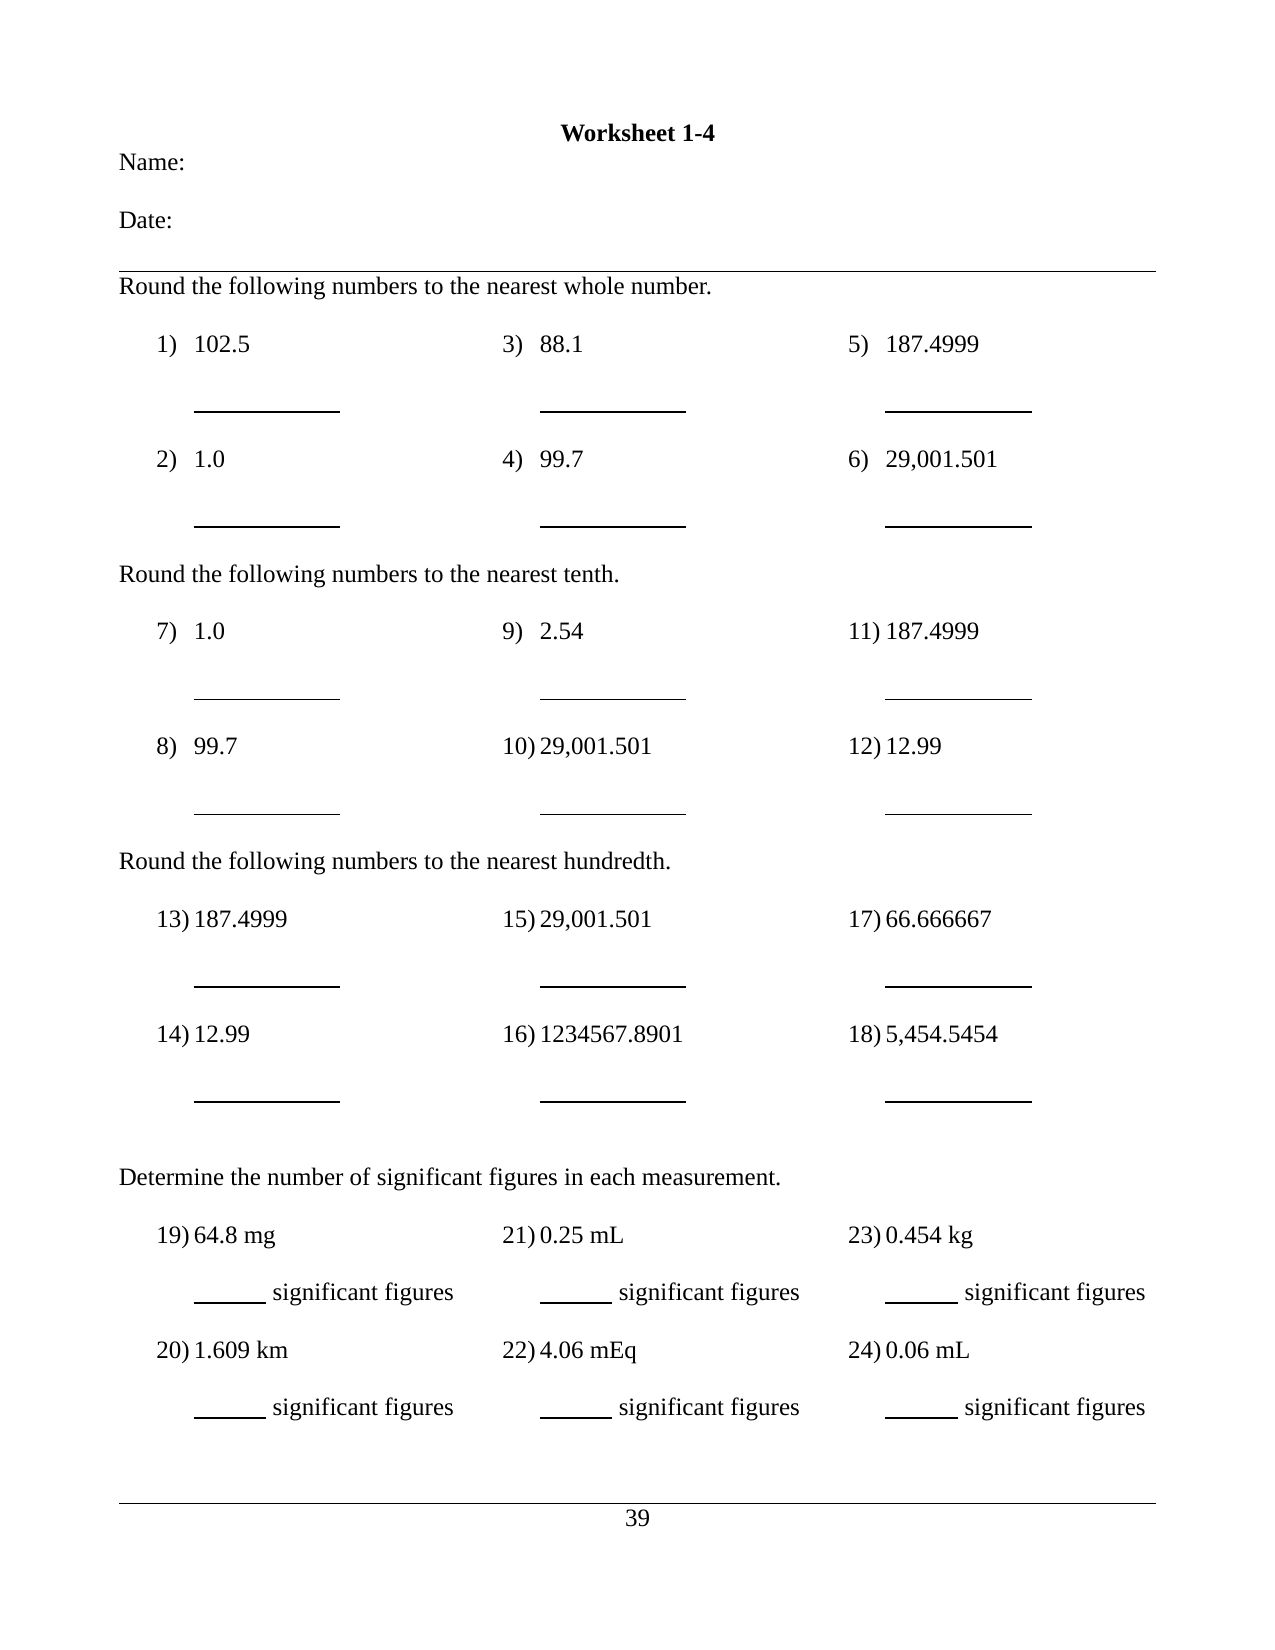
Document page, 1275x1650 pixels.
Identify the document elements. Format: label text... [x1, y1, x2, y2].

list 64.8 mg significant figures [156, 1220, 464, 1306]
list 187.4999 [848, 329, 1156, 415]
list 1234567.8901 [502, 1019, 810, 1105]
list 88.1 [502, 329, 810, 415]
list 187.4999 [156, 904, 464, 990]
list 0.25 mL significant figures [502, 1220, 810, 1306]
list 5,454.5454 [848, 1019, 1156, 1105]
text Date: [118, 205, 1156, 233]
list 4.06 mEq significant figures [502, 1335, 810, 1421]
list 29,001.501 [502, 731, 810, 817]
list 99.7 [156, 731, 464, 817]
list 99.7 [502, 444, 810, 530]
text Worksheet 1-4 [118, 118, 1156, 147]
text Round the following numbers to the nearest whole number. [118, 271, 1156, 300]
list 29,001.501 [848, 444, 1156, 530]
list 1.0 [156, 616, 464, 702]
list 29,001.501 [502, 904, 810, 990]
text Determine the number of significant figures in each measurement. [118, 1162, 1156, 1191]
list 12.99 [156, 1019, 464, 1105]
text Round the following numbers to the nearest tenth. [118, 559, 1156, 587]
list 0.454 kg significant figures [848, 1220, 1156, 1306]
list 1.0 [156, 444, 464, 530]
text Round the following numbers to the nearest hundredth. [118, 846, 1156, 875]
list 66.666667 [848, 904, 1156, 990]
list 0.06 mL significant figures [848, 1335, 1156, 1421]
list 187.4999 [848, 616, 1156, 702]
text Name: [118, 147, 1156, 176]
list 2.54 [502, 616, 810, 702]
list 12.99 [848, 731, 1156, 817]
list 102.5 [156, 329, 464, 415]
list 1.609 km significant figures [156, 1335, 464, 1421]
